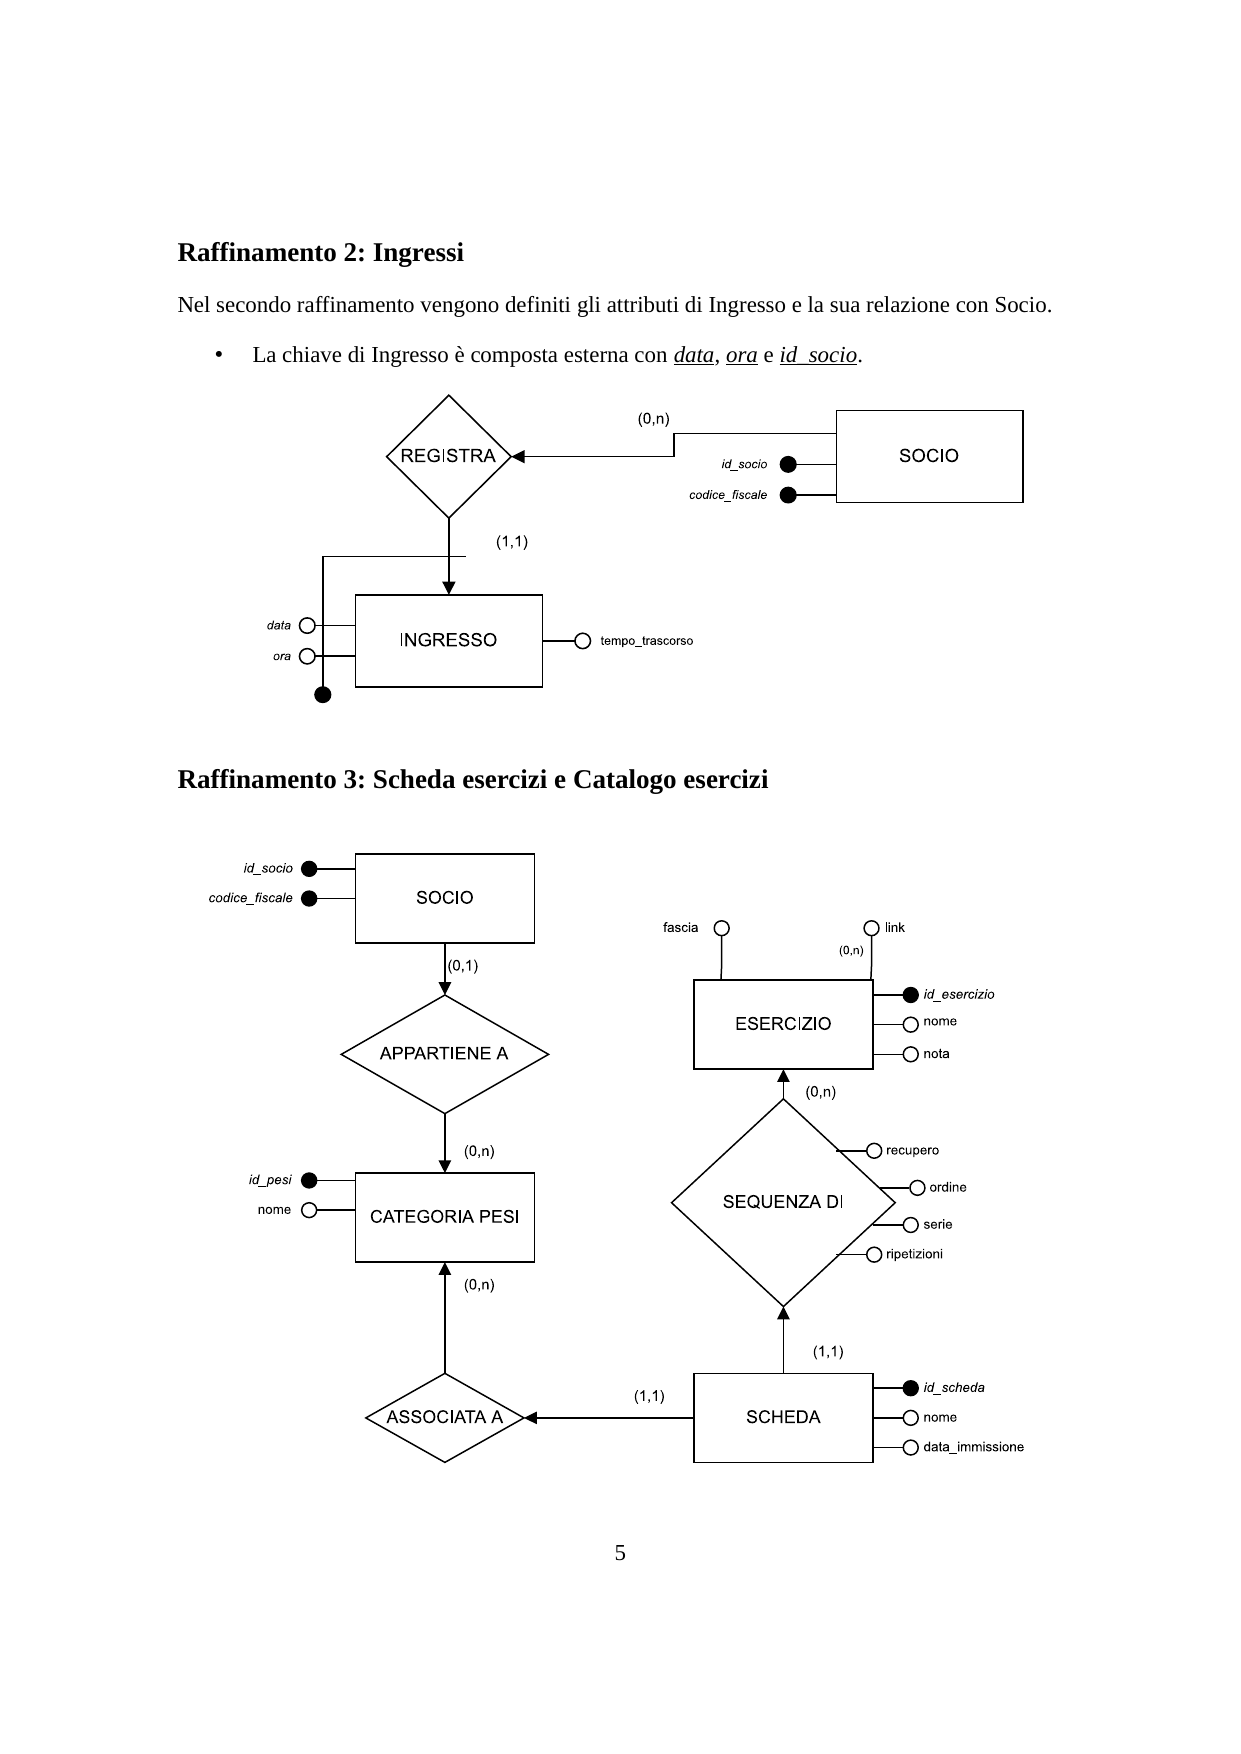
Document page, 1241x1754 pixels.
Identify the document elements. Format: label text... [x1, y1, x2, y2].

text Raffinamento 3: Scheda esercizi e Catalogo esercizi [177, 763, 1063, 794]
list La chiave di Ingresso è composta esterna con data, ora e id_socio. [215, 341, 1063, 368]
text Raffinamento 2: Ingressi [177, 236, 1063, 267]
text Nel secondo raffinamento vengono definiti gli attributi di Ingresso e la sua relazione con Socio. [177, 291, 1063, 317]
